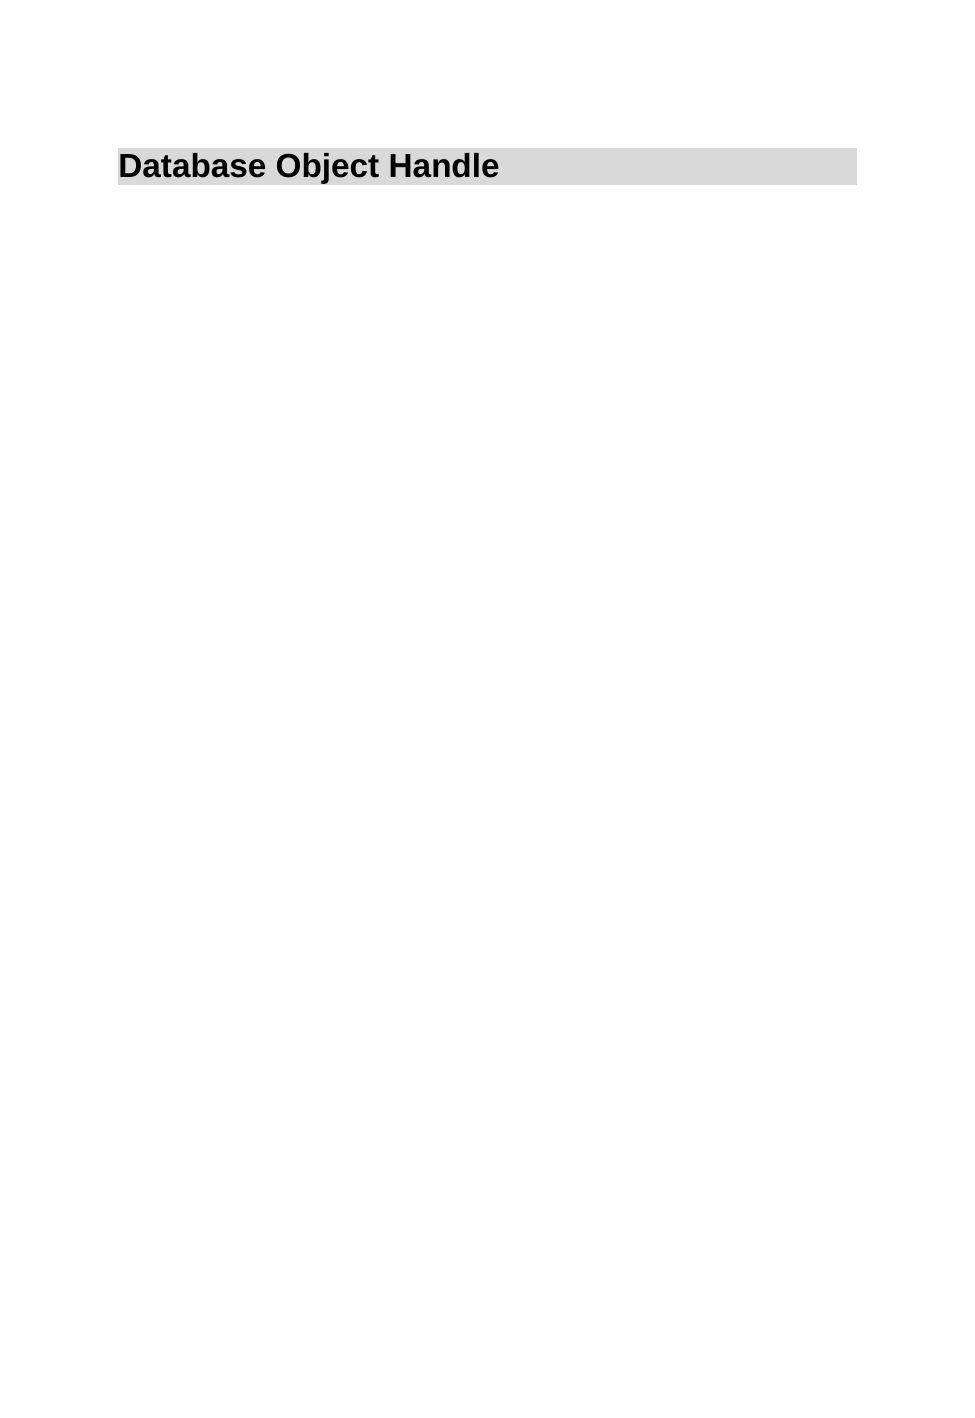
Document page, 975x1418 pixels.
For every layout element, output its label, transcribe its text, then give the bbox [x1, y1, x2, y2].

subtitle Database Object Handle [118, 148, 857, 185]
